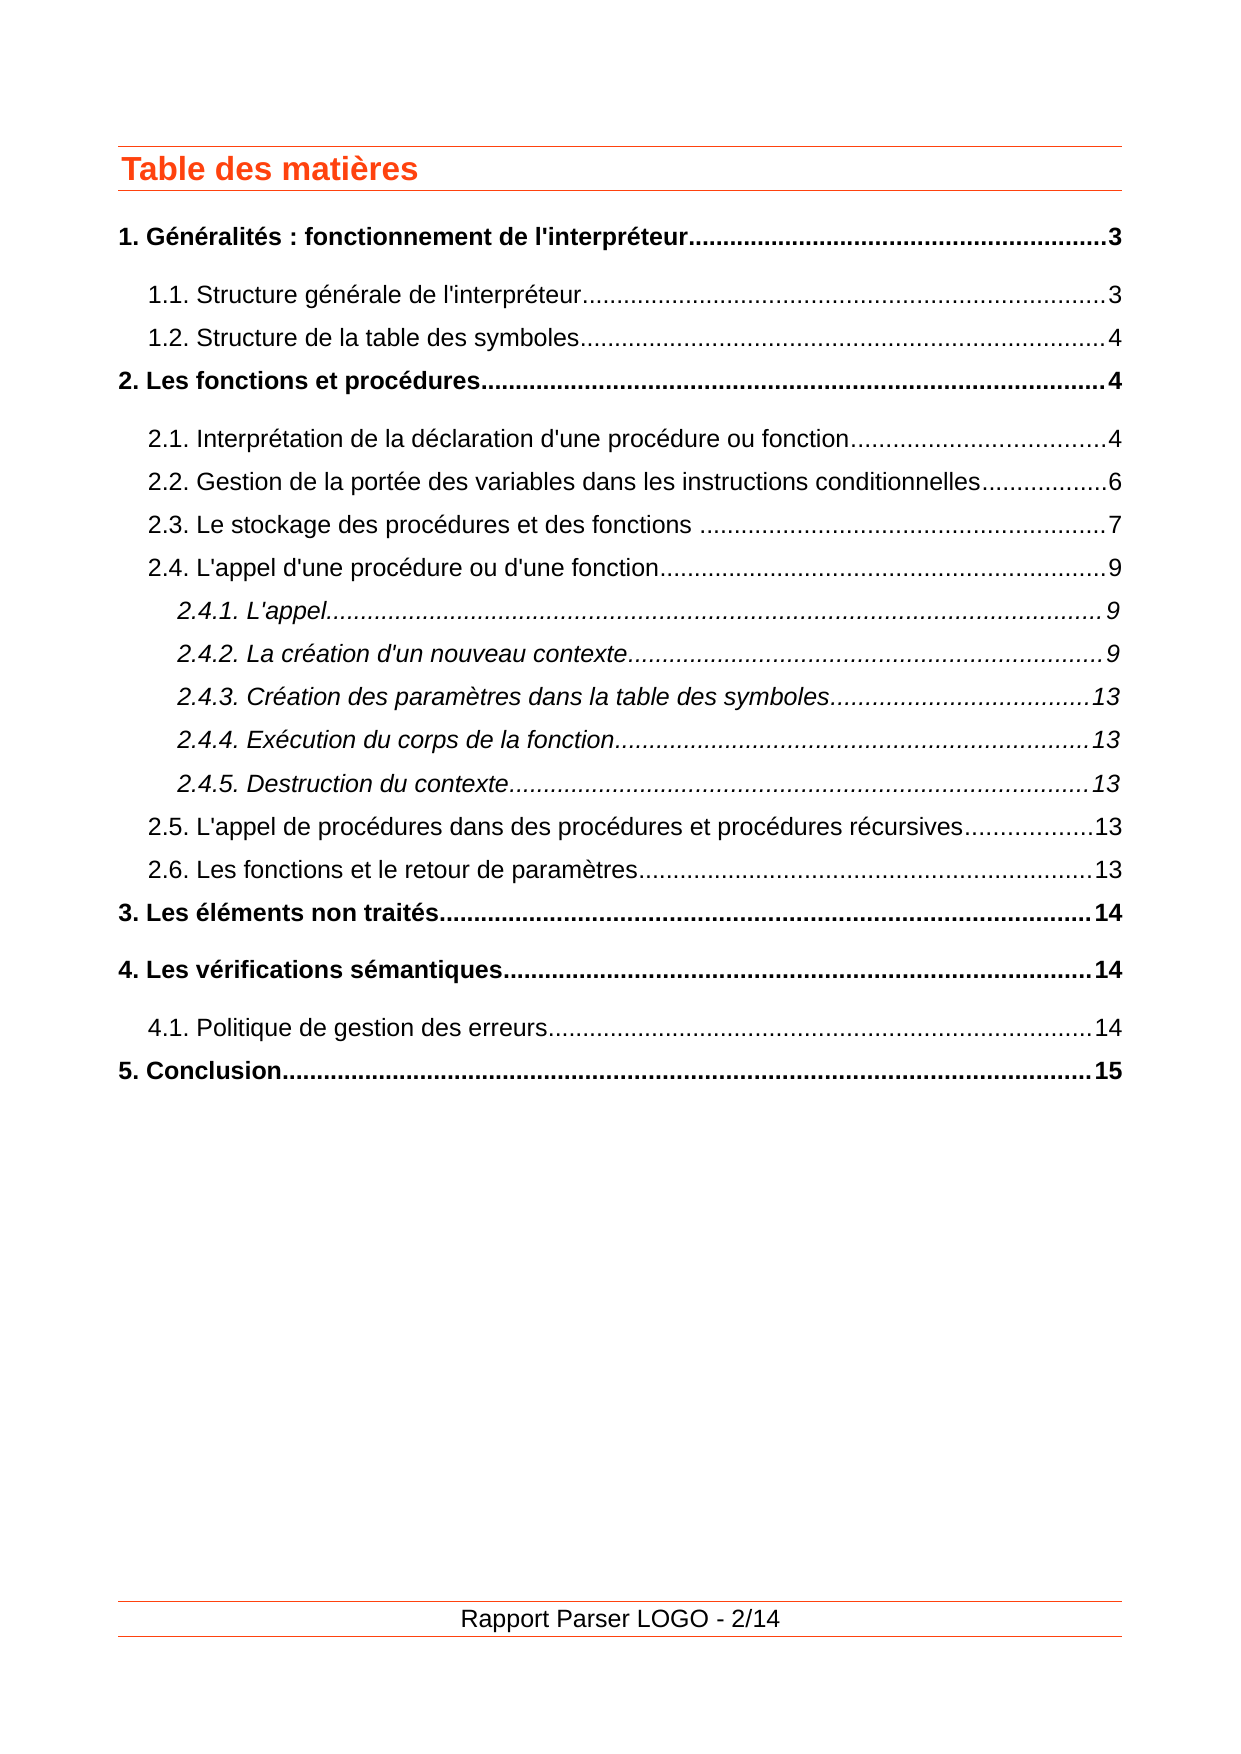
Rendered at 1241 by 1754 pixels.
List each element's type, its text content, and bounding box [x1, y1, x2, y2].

text 2.3. Le stockage des procédures et des fonctions 7 [148, 510, 1122, 538]
text 2.1. Interprétation de la déclaration d'une procédure ou fonction 4 [148, 423, 1122, 452]
text 1. Généralités : fonctionnement de l'interpréteur 3 [118, 222, 1122, 251]
text 1.2. Structure de la table des symboles 4 [148, 323, 1122, 352]
text 2.4.4. Exécution du corps de la fonction 13 [177, 725, 1122, 754]
text 5. Conclusion 15 [118, 1056, 1122, 1085]
text 2.4.2. La création d'un nouveau contexte 9 [177, 639, 1122, 668]
text 4.1. Politique de gestion des erreurs 14 [148, 1013, 1122, 1042]
text 2.4. L'appel d'une procédure ou d'une fonction 9 [148, 553, 1122, 582]
text 2.6. Les fonctions et le retour de paramètres 13 [148, 855, 1122, 883]
subtitle Table des matières [118, 147, 1122, 190]
text 2.5. L'appel de procédures dans des procédures et procédures récursives 13 [148, 812, 1122, 840]
text 2.4.1. L'appel 9 [177, 596, 1122, 625]
text 2.2. Gestion de la portée des variables dans les instructions conditionnelles 6 [148, 467, 1122, 495]
text 2.4.5. Destruction du contexte 13 [177, 768, 1122, 797]
text 3. Les éléments non traités 14 [118, 898, 1122, 927]
text 4. Les vérifications sémantiques 14 [118, 955, 1122, 984]
text 2. Les fonctions et procédures 4 [118, 366, 1122, 395]
text 2.4.3. Création des paramètres dans la table des symboles 13 [177, 682, 1122, 711]
text 1.1. Structure générale de l'interpréteur 3 [148, 280, 1122, 308]
